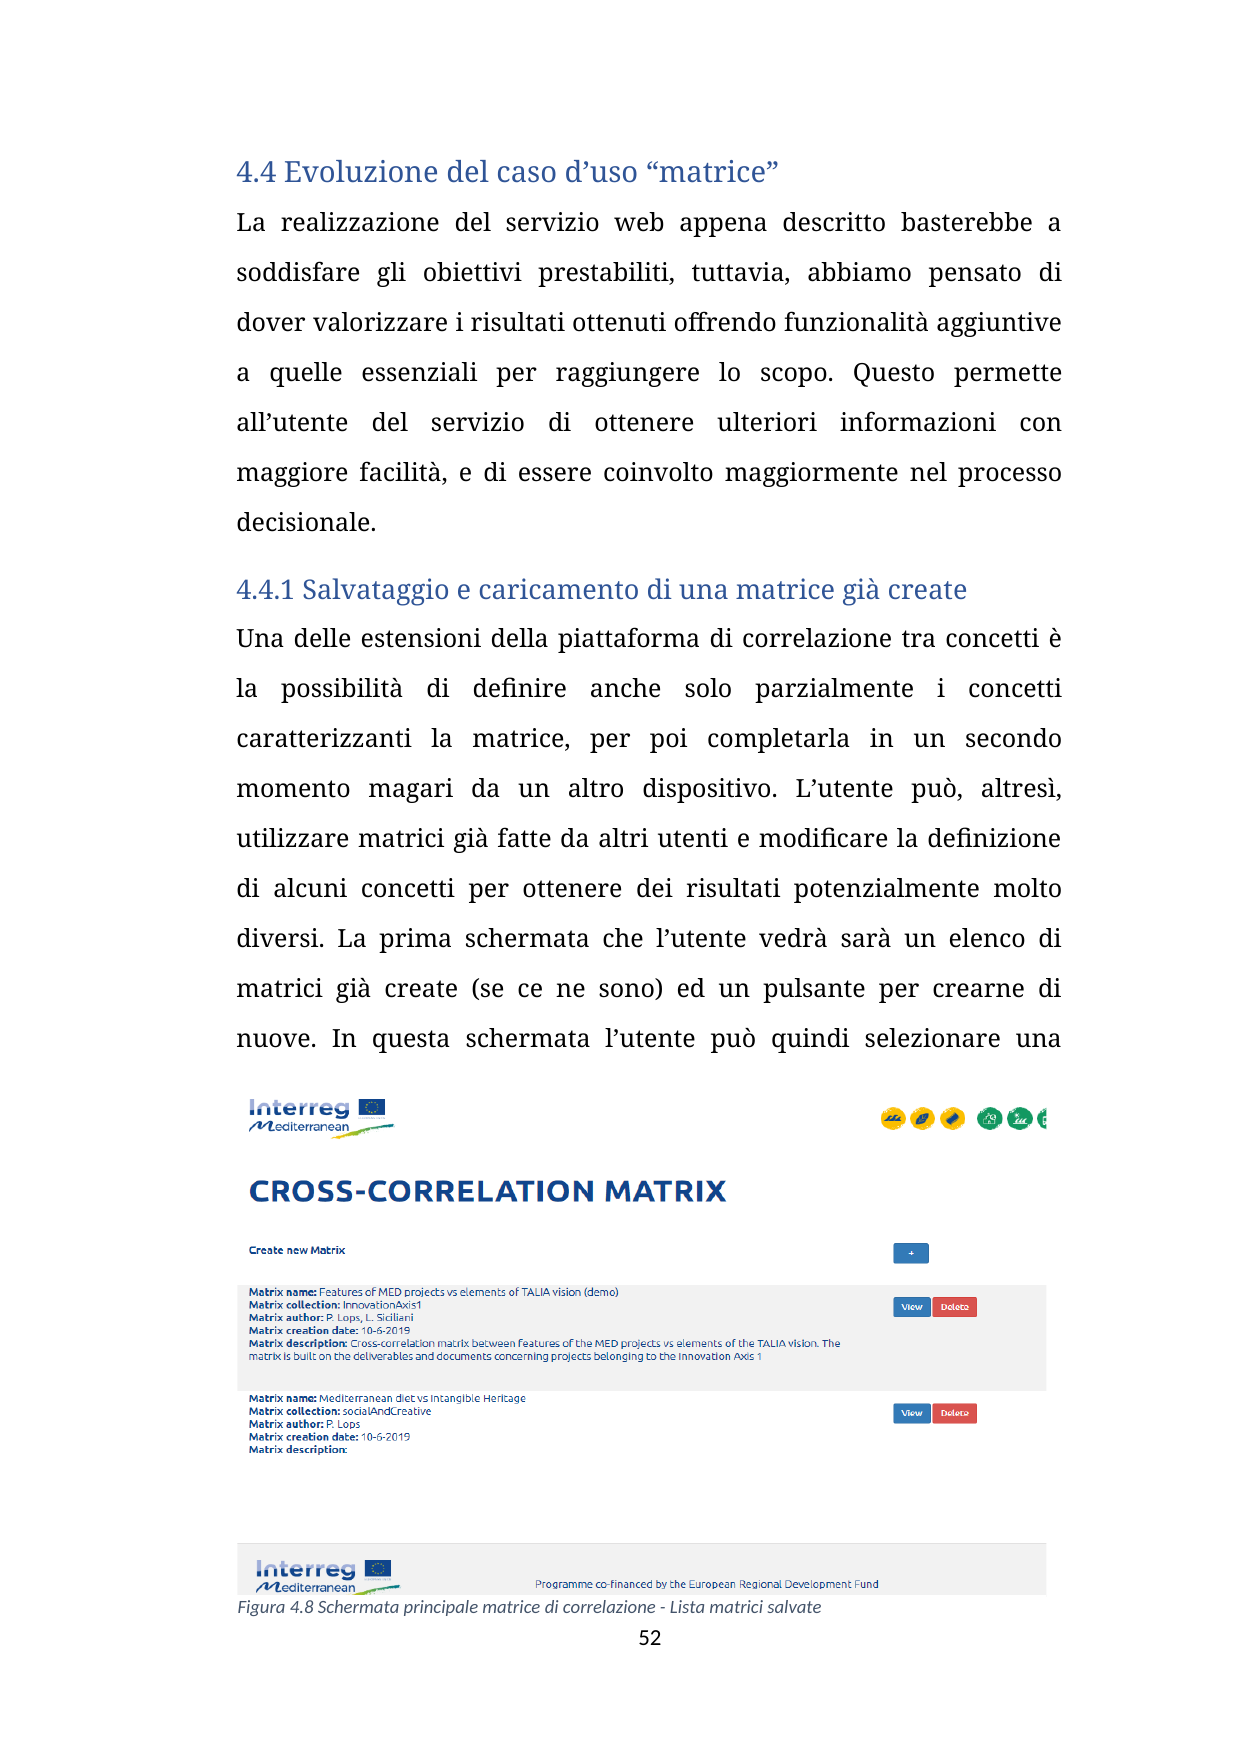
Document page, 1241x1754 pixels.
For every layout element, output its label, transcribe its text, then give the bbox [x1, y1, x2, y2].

text Una delle estensioni della piattaforma di correlazione tra concetti è la possibilità di definire anche solo parzialmente i concetti caratterizzanti la matrice, per poi completarla in un secondo momento magari da un altro dispositivo. L’utente può, altresì, utilizzare matrici già fatte da altri utenti e modificare la definizione di alcuni concetti per ottenere dei risultati potenzialmente molto diversi. La prima schermata che l’utente vedrà sarà un elenco di matrici già create (se ce ne sono) ed un pulsante per crearne di nuove. In questa schermata l’utente può quindi selezionare una [236, 607, 1063, 1057]
text Figura 4.8 Schermata principale matrice di correlazione - Lista matrici salvate [237, 1595, 1046, 1618]
text La realizzazione del servizio web appena descritto basterebbe a soddisfare gli obiettivi prestabiliti, tuttavia, abbiamo pensato di dover valorizzare i risultati ottenuti offrendo funzionalità aggiuntive a quelle essenziali per raggiungere lo scopo. Questo permette all’utente del servizio di ottenere ulteriori informazioni con maggiore facilità, e di essere coinvolto maggiormente nel processo decisionale. [236, 191, 1063, 541]
subtitle 4.4.1 Salvataggio e caricamento di una matrice già create [236, 571, 1063, 607]
subtitle 4.4 Evoluzione del caso d’uso “matrice” [236, 152, 1063, 191]
